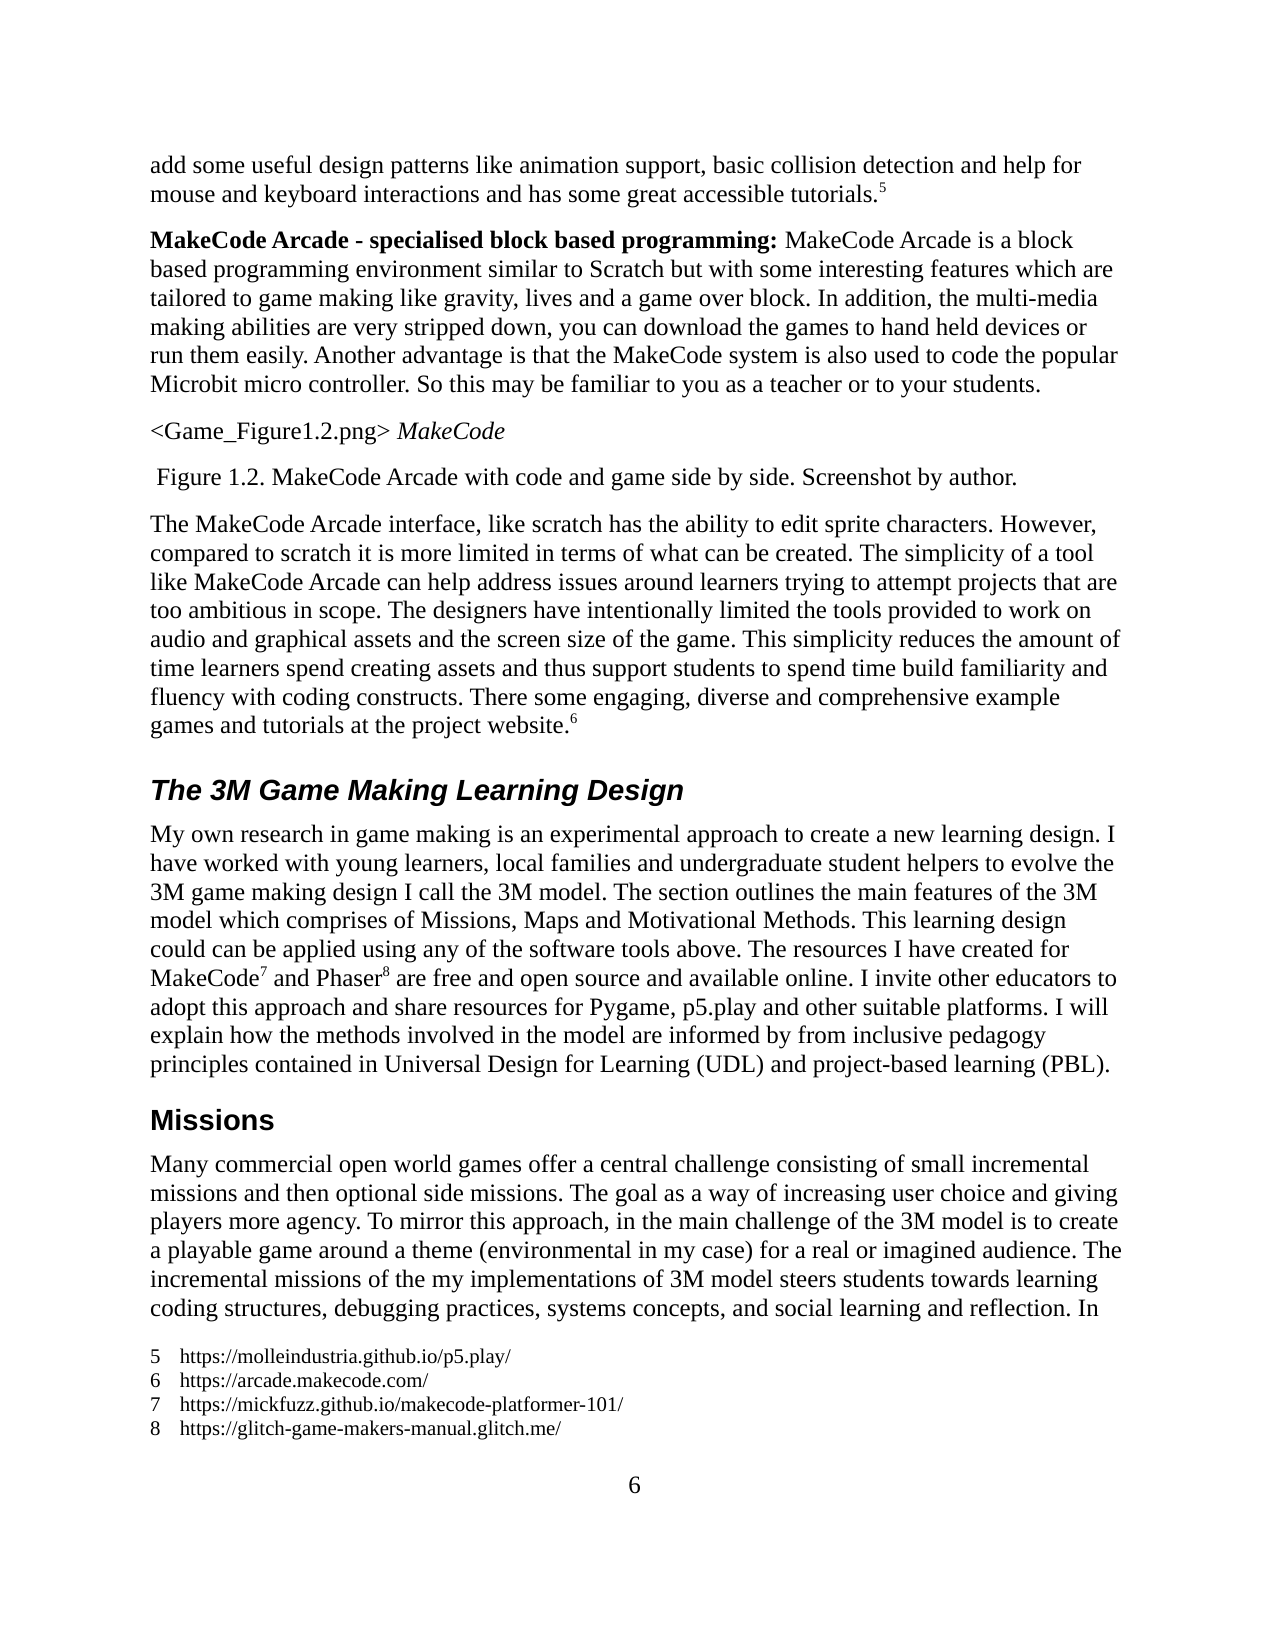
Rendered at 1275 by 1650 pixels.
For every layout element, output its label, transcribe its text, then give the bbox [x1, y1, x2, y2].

text The MakeCode Arcade interface, like scratch has the ability to edit sprite characters. However, compared to scratch it is more limited in terms of what can be created. The simplicity of a tool like MakeCode Arcade can help address issues around learners trying to attempt projects that are too ambitious in scope. The designers have intentionally limited the tools provided to work on audio and graphical assets and the screen size of the game. This simplicity reduces the amount of time learners spend creating assets and thus support students to spend time build familiarity and fluency with coding constructs. There some engaging, diverse and comprehensive example games and tutorials at the project website. [150, 509, 1125, 739]
text https://mickfuzz.github.io/makecode-platformer-101/ [150, 1392, 1125, 1416]
text https://molleindustria.github.io/p5.play/ [150, 1344, 1125, 1368]
text Figure 1.2. MakeCode Arcade with code and game side by side. Screenshot by author. [150, 462, 1125, 491]
text My own research in game making is an experimental approach to create a new learning design. I have worked with young learners, local families and undergraduate student helpers to evolve the 3M game making design I call the 3M model. The section outlines the main features of the 3M model which comprises of Missions, Maps and Motivational Methods. This learning design could can be applied using any of the software tools above. The resources I have created for MakeCode and Phaser are free and open source and available online. I invite other educators to adopt this approach and share resources for Pygame, p5.play and other suitable platforms. I will explain how the methods involved in the model are informed by from inclusive pedagogy principles contained in Universal Design for Learning (UDL) and project-based learning (PBL). [150, 819, 1125, 1078]
text https://glitch-game-makers-manual.glitch.me/ [150, 1416, 1125, 1440]
subtitle The 3M Game Making Learning Design [150, 773, 1125, 807]
text MakeCode Arcade - specialised block based programming: MakeCode Arcade is a block based programming environment similar to Scratch but with some interesting features which are tailored to game making like gravity, lives and a game over block. In addition, the multi-media making abilities are very stripped down, you can download the games to hand held devices or run them easily. Another advantage is that the MakeCode system is also used to code the popular Microbit micro controller. So this may be familiar to you as a teacher or to your students. [150, 225, 1125, 398]
text add some useful design patterns like animation support, basic collision detection and help for mouse and keyboard interactions and has some great accessible tutorials. [150, 150, 1125, 207]
text <Game_Figure1.2.png> MakeCode [150, 416, 1125, 444]
subtitle Missions [150, 1103, 1125, 1136]
text Many commercial open world games offer a central challenge consisting of small incremental missions and then optional side missions. The goal as a way of increasing user choice and giving players more agency. To mirror this approach, in the main challenge of the 3M model is to create a playable game around a theme (environmental in my case) for a real or imagined audience. The incremental missions of the my implementations of 3M model steers students towards learning coding structures, debugging practices, systems concepts, and social learning and reflection. In [150, 1149, 1125, 1321]
text https://arcade.makecode.com/ [150, 1368, 1125, 1392]
